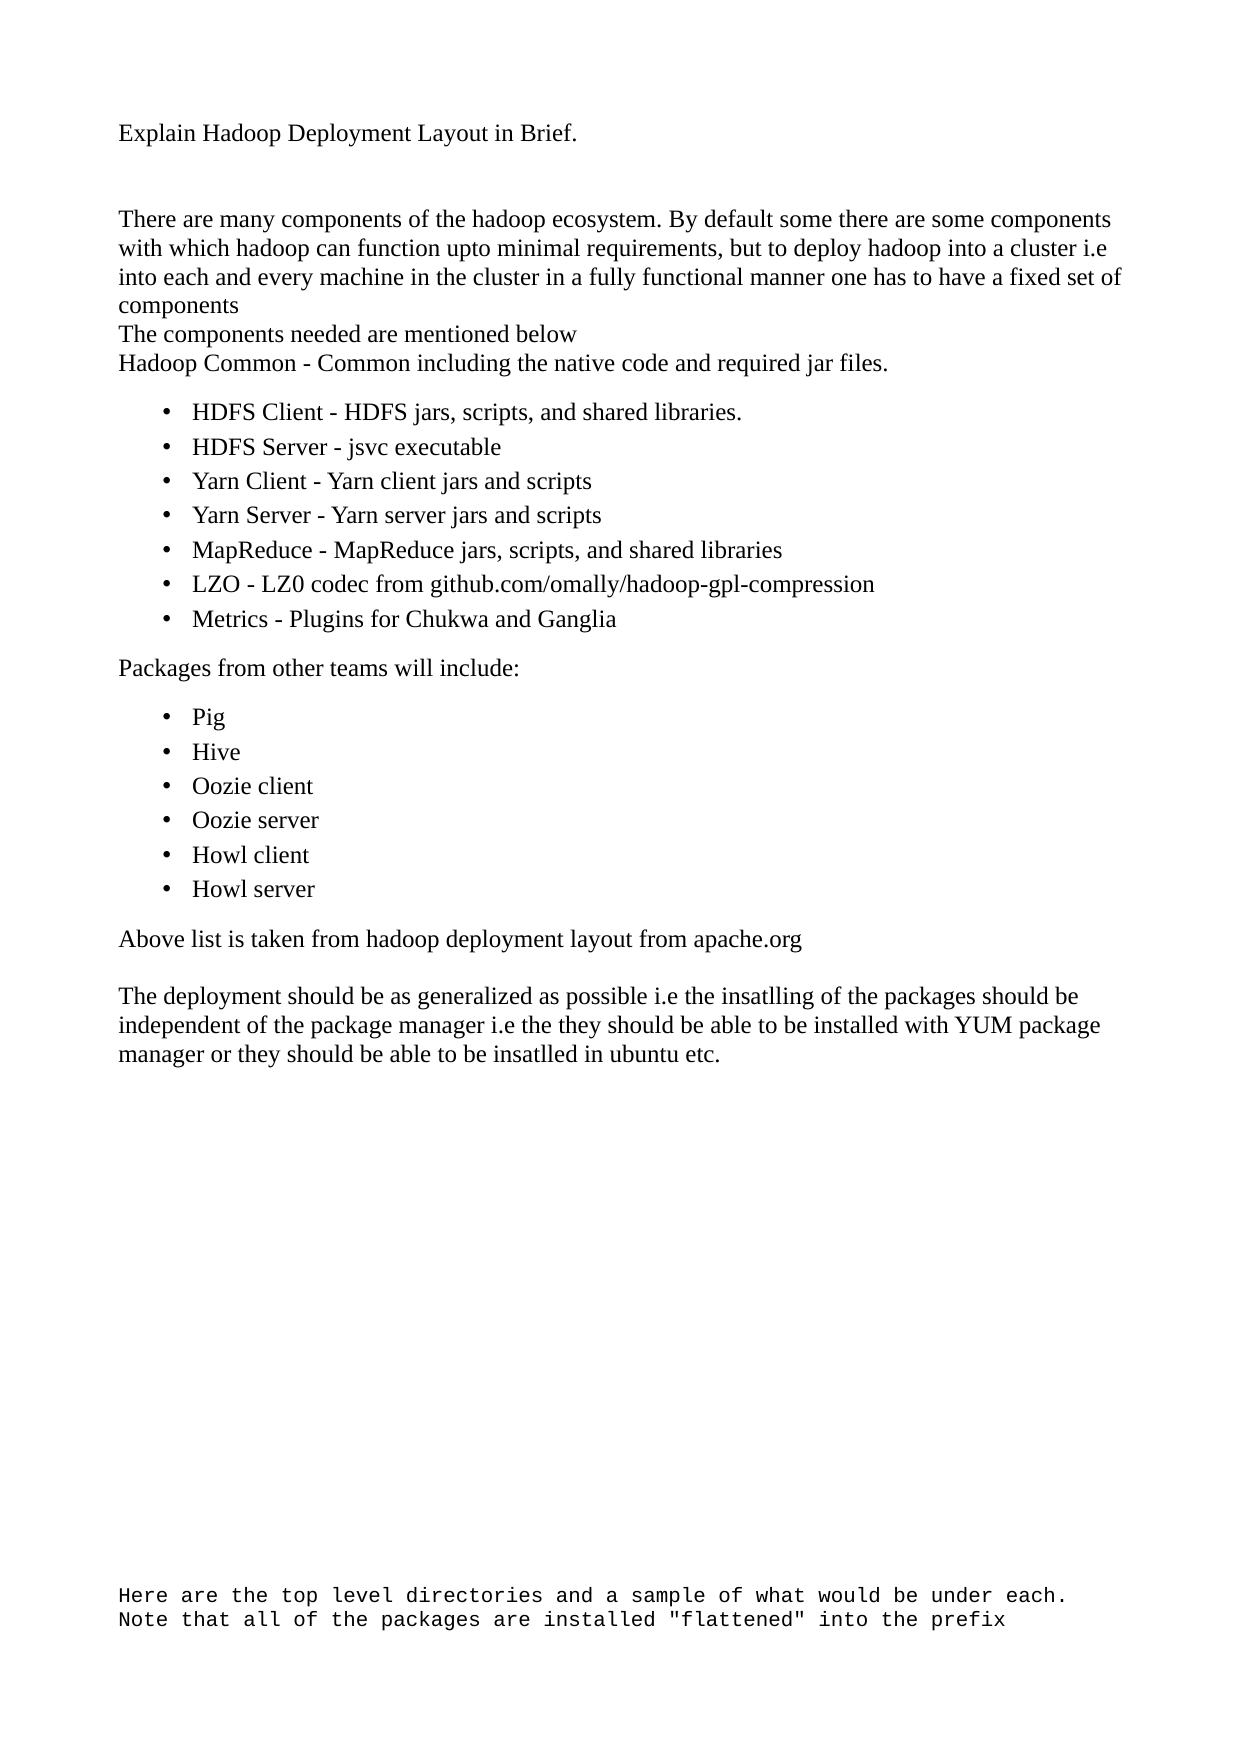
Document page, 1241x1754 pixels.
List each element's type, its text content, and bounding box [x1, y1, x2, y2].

text Here are the top level directories and a sample of what would be under each. Note that all of the packages are installed "flattened" into the prefix [118, 1585, 1122, 1632]
list Metrics - Plugins for Chukwa and Ganglia [162, 604, 1122, 633]
text The components needed are mentioned below [118, 319, 1122, 348]
list Oozie server [162, 806, 1122, 834]
list Howl server [162, 874, 1122, 903]
list Yarn Server - Yarn server jars and scripts [162, 501, 1122, 529]
list HDFS Client - HDFS jars, scripts, and shared libraries. [162, 397, 1122, 426]
text There are many components of the hadoop ecosystem. By default some there are some components with which hadoop can function upto minimal requirements, but to deploy hadoop into a cluster i.e into each and every machine in the cluster in a fully functional manner one has to have a fixed set of components [118, 204, 1122, 319]
text The deployment should be as generalized as possible i.e the insatlling of the packages should be independent of the package manager i.e the they should be able to be installed with YUM package manager or they should be able to be insatlled in ubuntu etc. [118, 952, 1122, 1067]
text Packages from other teams will include: [118, 653, 1122, 682]
list Pig [162, 702, 1122, 731]
list Howl client [162, 840, 1122, 869]
text Above list is taken from hadoop deployment layout from apache.org [118, 924, 1122, 952]
text Hadoop Common - Common including the native code and required jar files. [118, 348, 1122, 377]
list HDFS Server - jsvc executable [162, 432, 1122, 460]
list Yarn Client - Yarn client jars and scripts [162, 466, 1122, 495]
list MapReduce - MapReduce jars, scripts, and shared libraries [162, 535, 1122, 564]
text Explain Hadoop Deployment Layout in Brief. [118, 118, 1122, 147]
list Oozie client [162, 771, 1122, 800]
list Hive [162, 737, 1122, 765]
list LZO - LZ0 codec from github.com/omally/hadoop-gpl-compression [162, 569, 1122, 598]
